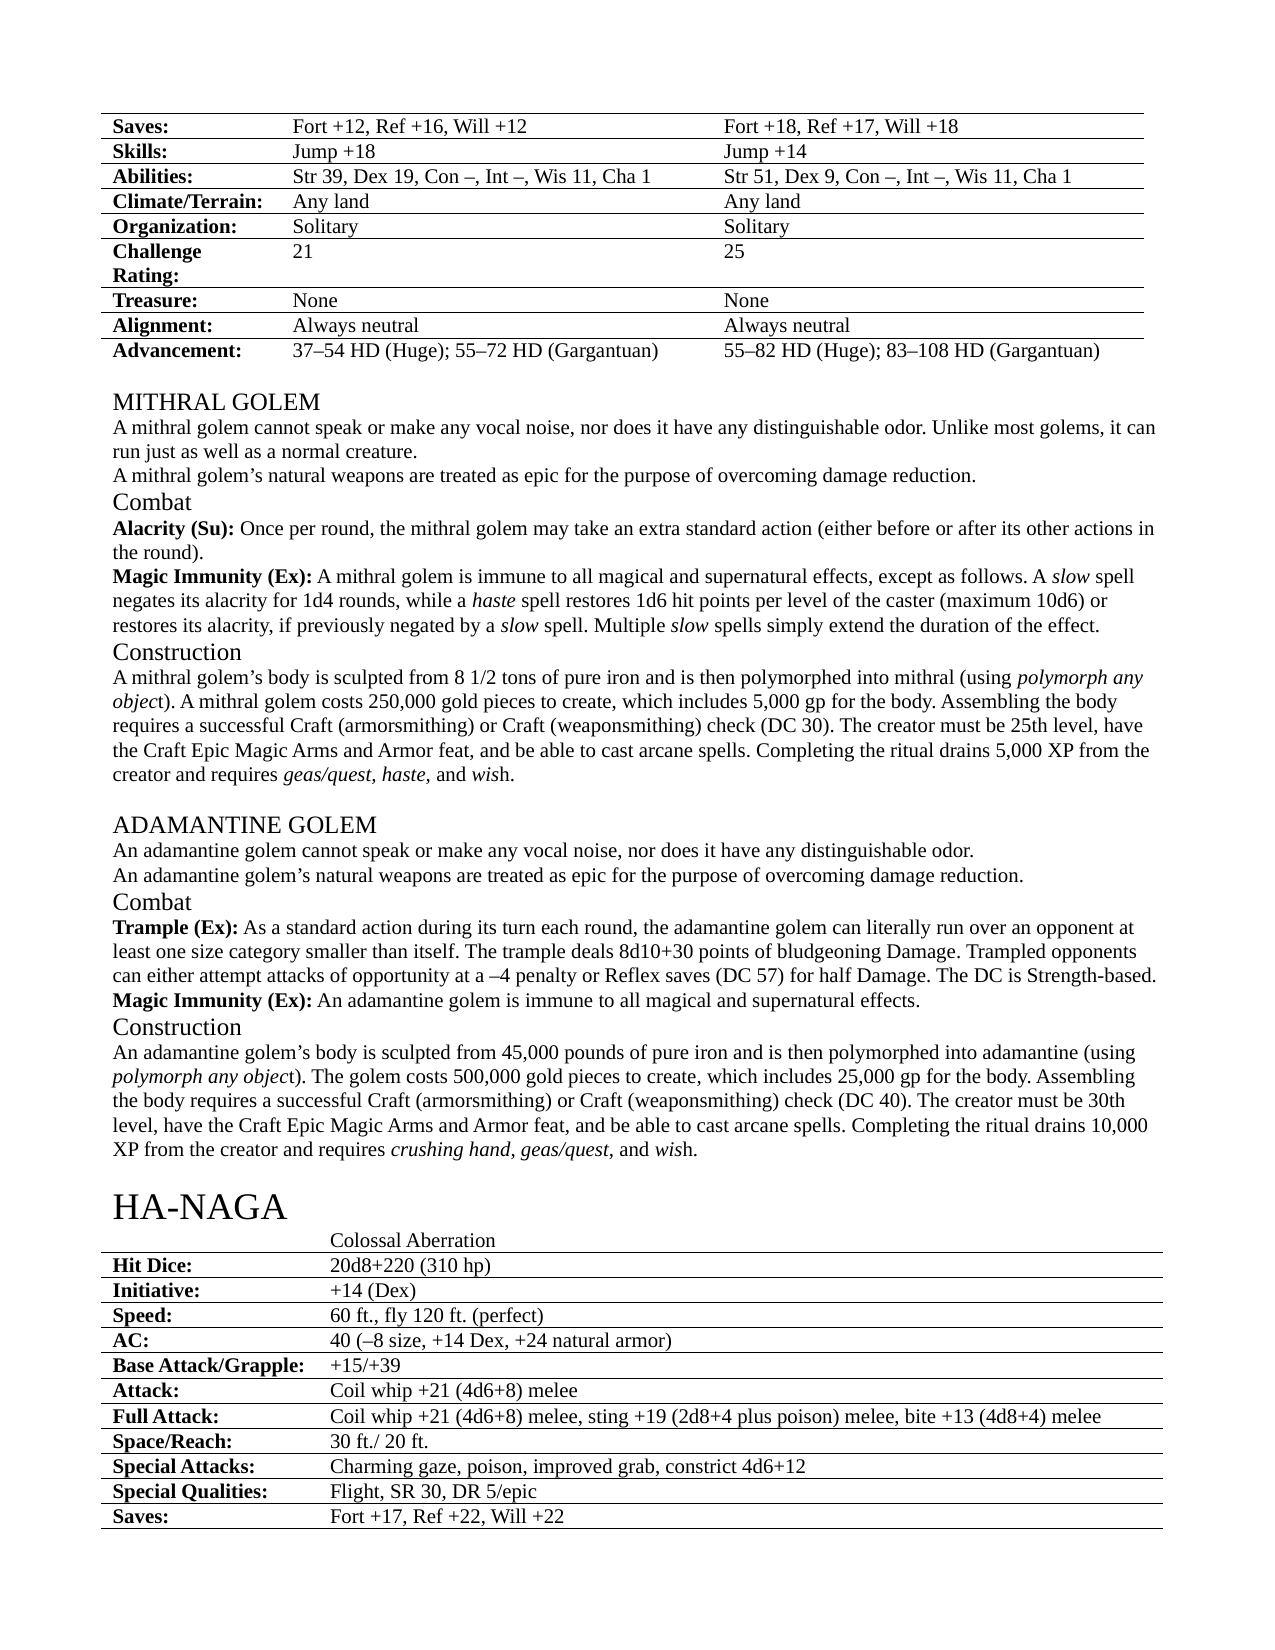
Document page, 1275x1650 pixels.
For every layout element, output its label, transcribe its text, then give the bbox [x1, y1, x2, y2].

text An adamantine golem cannot speak or make any vocal noise, nor does it have any distinguishable odor. [112, 838, 1162, 862]
table_cell Special Attacks: [101, 1454, 318, 1478]
table_cell Organization: [101, 214, 281, 238]
text A mithral golem cannot speak or make any vocal noise, nor does it have any distinguishable odor. Unlike most golems, it can run just as well as a normal creature. [112, 415, 1162, 463]
table_cell 21 [281, 239, 712, 287]
text Alacrity (Su): Once per round, the mithral golem may take an extra standard action (either before or after its other actions in the round). [112, 516, 1162, 564]
table_cell Fort +18, Ref +17, Will +18 [713, 114, 1144, 138]
table_cell 20d8+220 (310 hp) [319, 1253, 1162, 1277]
subtitle MITHRAL GOLEM [112, 387, 1162, 415]
table_cell 25 [713, 239, 1144, 287]
table_cell +15/+39 [319, 1353, 1162, 1377]
table_cell Hit Dice: [101, 1253, 318, 1277]
table_cell Jump +14 [713, 139, 1144, 163]
table_cell Solitary [713, 214, 1144, 238]
text Magic Immunity (Ex): An adamantine golem is immune to all magical and supernatural effects. [112, 987, 1162, 1012]
subtitle Construction [112, 1012, 1162, 1040]
table_cell Always neutral [281, 313, 712, 337]
table_cell +14 (Dex) [319, 1278, 1162, 1302]
subtitle ADAMANTINE GOLEM [112, 810, 1162, 838]
table_cell Attack: [101, 1379, 318, 1402]
subtitle HA-NAGA [112, 1185, 1162, 1228]
table_cell Treasure: [101, 288, 281, 312]
table_cell 55–82 HD (Huge); 83–108 HD (Gargantuan) [713, 339, 1144, 362]
table_header [101, 1228, 318, 1252]
table_cell Saves: [101, 114, 281, 138]
table_cell Speed: [101, 1303, 318, 1327]
table_cell Initiative: [101, 1278, 318, 1302]
table_header Colossal Aberration [319, 1228, 1162, 1252]
table_cell Saves: [101, 1504, 318, 1528]
table_cell Coil whip +21 (4d6+8) melee [319, 1379, 1162, 1402]
table_cell Coil whip +21 (4d6+8) melee, sting +19 (2d8+4 plus poison) melee, bite +13 (4d8+4) melee [319, 1404, 1162, 1428]
table_cell Any land [713, 189, 1144, 213]
table_cell Fort +12, Ref +16, Will +12 [281, 114, 712, 138]
text A mithral golem’s body is sculpted from 8 1/2 tons of pure iron and is then polymorphed into mithral (using polymorph any object). A mithral golem costs 250,000 gold pieces to create, which includes 5,000 gp for the body. Assembling the body requires a successful Craft (armorsmithing) or Craft (weaponsmithing) check (DC 30). The creator must be 25th level, have the Craft Epic Magic Arms and Armor feat, and be able to cast arcane spells. Completing the ritual drains 5,000 XP from the creator and requires geas/quest, haste, and wish. [112, 665, 1162, 786]
table_cell Challenge Rating: [101, 239, 281, 287]
table_cell Skills: [101, 139, 281, 163]
text An adamantine golem’s body is sculpted from 45,000 pounds of pure iron and is then polymorphed into adamantine (using polymorph any object). The golem costs 500,000 gold pieces to create, which includes 25,000 gp for the body. Assembling the body requires a successful Craft (armorsmithing) or Craft (weaponsmithing) check (DC 40). The creator must be 30th level, have the Craft Epic Magic Arms and Armor feat, and be able to cast arcane spells. Completing the ritual drains 10,000 XP from the creator and requires crushing hand, geas/quest, and wish. [112, 1040, 1162, 1161]
text Combat [112, 487, 1162, 516]
subtitle Construction [112, 637, 1162, 665]
subtitle Combat [112, 887, 1162, 915]
table_cell Space/Reach: [101, 1429, 318, 1453]
table_cell AC: [101, 1328, 318, 1352]
table_cell Fort +17, Ref +22, Will +22 [319, 1504, 1162, 1528]
table_cell Abilities: [101, 164, 281, 188]
text An adamantine golem’s natural weapons are treated as epic for the purpose of overcoming damage reduction. [112, 862, 1162, 887]
table_cell 30 ft./ 20 ft. [319, 1429, 1162, 1453]
text A mithral golem’s natural weapons are treated as epic for the purpose of overcoming damage reduction. [112, 463, 1162, 487]
table_cell Always neutral [713, 313, 1144, 337]
table_cell Charming gaze, poison, improved grab, constrict 4d6+12 [319, 1454, 1162, 1478]
table_cell Solitary [281, 214, 712, 238]
table_cell Climate/Terrain: [101, 189, 281, 213]
table_cell Advancement: [101, 339, 281, 362]
table_cell Special Qualities: [101, 1479, 318, 1503]
table_cell Jump +18 [281, 139, 712, 163]
table_cell Str 51, Dex 9, Con –, Int –, Wis 11, Cha 1 [713, 164, 1144, 188]
table_cell Base Attack/Grapple: [101, 1353, 318, 1377]
table_cell Any land [281, 189, 712, 213]
text Magic Immunity (Ex): A mithral golem is immune to all magical and supernatural effects, except as follows. A slow spell negates its alacrity for 1d4 rounds, while a haste spell restores 1d6 hit points per level of the caster (maximum 10d6) or restores its alacrity, if previously negated by a slow spell. Multiple slow spells simply extend the duration of the effect. [112, 564, 1162, 637]
table_cell Alignment: [101, 313, 281, 337]
table_cell None [281, 288, 712, 312]
table_cell 40 (–8 size, +14 Dex, +24 natural armor) [319, 1328, 1162, 1352]
table_cell Flight, SR 30, DR 5/epic [319, 1479, 1162, 1503]
table_cell 60 ft., fly 120 ft. (perfect) [319, 1303, 1162, 1327]
text Trample (Ex): As a standard action during its turn each round, the adamantine golem can literally run over an opponent at least one size category smaller than itself. The trample deals 8d10+30 points of bludgeoning Damage. Trampled opponents can either attempt attacks of opportunity at a –4 penalty or Reflex saves (DC 57) for half Damage. The DC is Strength-based. [112, 915, 1162, 987]
table_cell None [713, 288, 1144, 312]
table_cell Str 39, Dex 19, Con –, Int –, Wis 11, Cha 1 [281, 164, 712, 188]
table_cell 37–54 HD (Huge); 55–72 HD (Gargantuan) [281, 339, 712, 362]
table_cell Full Attack: [101, 1404, 318, 1428]
